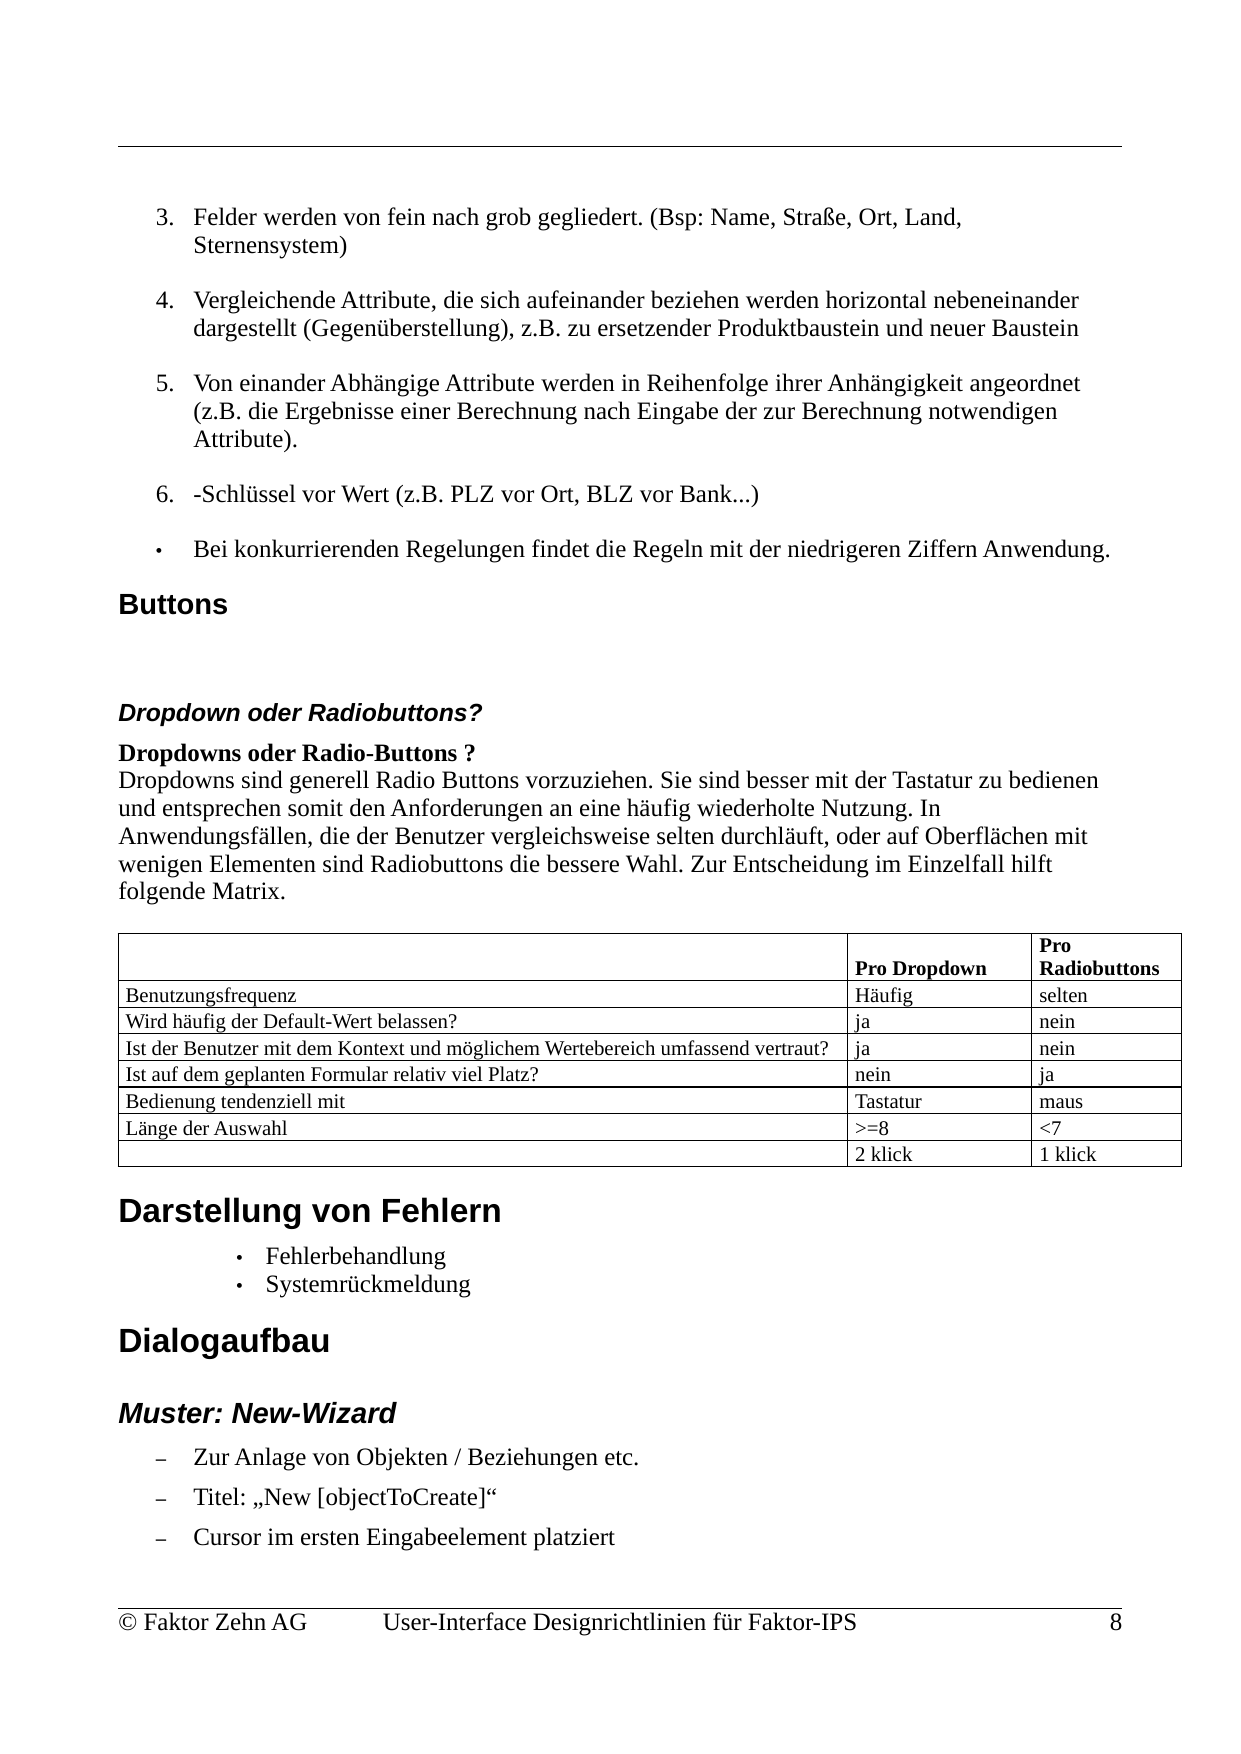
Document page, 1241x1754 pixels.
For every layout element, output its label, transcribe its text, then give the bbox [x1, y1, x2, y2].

table_cell maus [1032, 1088, 1181, 1113]
list Felder werden von fein nach grob gegliedert. (Bsp: Name, Straße, Ort, Land, Sternensystem) [156, 203, 1122, 258]
table_cell 1 klick [1032, 1141, 1181, 1166]
table_cell Ist auf dem geplanten Formular relativ viel Platz? [119, 1061, 847, 1086]
table_cell 2 klick [848, 1141, 1031, 1166]
list Von einander Abhängige Attribute werden in Reihenfolge ihrer Anhängigkeit angeordnet (z.B. die Ergebnisse einer Berechnung nach Eingabe der zur Berechnung notwendigen Attribute). [156, 369, 1122, 452]
table_cell ja [848, 1034, 1031, 1060]
table_cell ja [1032, 1061, 1181, 1086]
list Fehlerbehandlung [236, 1242, 1122, 1270]
list Vergleichende Attribute, die sich aufeinander beziehen werden horizontal nebeneinander dargestellt (Gegenüberstellung), z.B. zu ersetzender Produktbaustein und neuer Baustein [156, 286, 1122, 342]
table_cell <7 [1032, 1114, 1181, 1139]
table_cell >=8 [848, 1114, 1031, 1139]
table_cell nein [1032, 1034, 1181, 1060]
list Titel: „New [objectToCreate]“ [156, 1483, 1122, 1511]
table_cell Benutzungsfrequenz [119, 981, 847, 1007]
table_cell Länge der Auswahl [119, 1114, 847, 1139]
subtitle Darstellung von Fehlern [118, 1192, 1122, 1229]
table_cell Ist der Benutzer mit dem Kontext und möglichem Wertebereich umfassend vertraut? [119, 1034, 847, 1060]
text Dropdowns sind generell Radio Buttons vorzuziehen. Sie sind besser mit der Tastatur zu bedienen und entsprechen somit den Anforderungen an eine häufig wiederholte Nutzung. In Anwendungsfällen, die der Benutzer vergleichsweise selten durchläuft, oder auf Oberflächen mit wenigen Elementen sind Radiobuttons die bessere Wahl. Zur Entscheidung im Einzelfall hilft folgende Matrix. [118, 767, 1122, 905]
table_header Pro Radiobuttons [1032, 934, 1181, 980]
table_cell selten [1032, 981, 1181, 1007]
table_cell Tastatur [848, 1088, 1031, 1113]
table_cell Häufig [848, 981, 1031, 1007]
table_cell [119, 1141, 847, 1166]
subtitle Dialogaufbau [118, 1322, 1122, 1360]
list Cursor im ersten Eingabeelement platziert [156, 1523, 1122, 1551]
list Bei konkurrierenden Regelungen findet die Regeln mit der niedrigeren Ziffern Anwendung. [156, 536, 1122, 563]
subtitle Muster: New-Wizard [118, 1397, 1122, 1430]
text Dropdowns oder Radio-Buttons ? [118, 739, 1122, 767]
table_header Pro Dropdown [848, 934, 1031, 980]
list -Schlüssel vor Wert (z.B. PLZ vor Ort, BLZ vor Bank...) [156, 480, 1122, 508]
table_cell nein [848, 1061, 1031, 1086]
table_cell Wird häufig der Default-Wert belassen? [119, 1008, 847, 1033]
table_cell ja [848, 1008, 1031, 1033]
table_cell nein [1032, 1008, 1181, 1033]
table_header [119, 934, 847, 980]
subtitle Buttons [118, 588, 1122, 621]
list Zur Anlage von Objekten / Beziehungen etc. [156, 1443, 1122, 1470]
table_cell Bedienung tendenziell mit [119, 1088, 847, 1113]
subtitle Dropdown oder Radiobuttons? [118, 699, 1122, 726]
list Systemrückmeldung [236, 1270, 1122, 1297]
